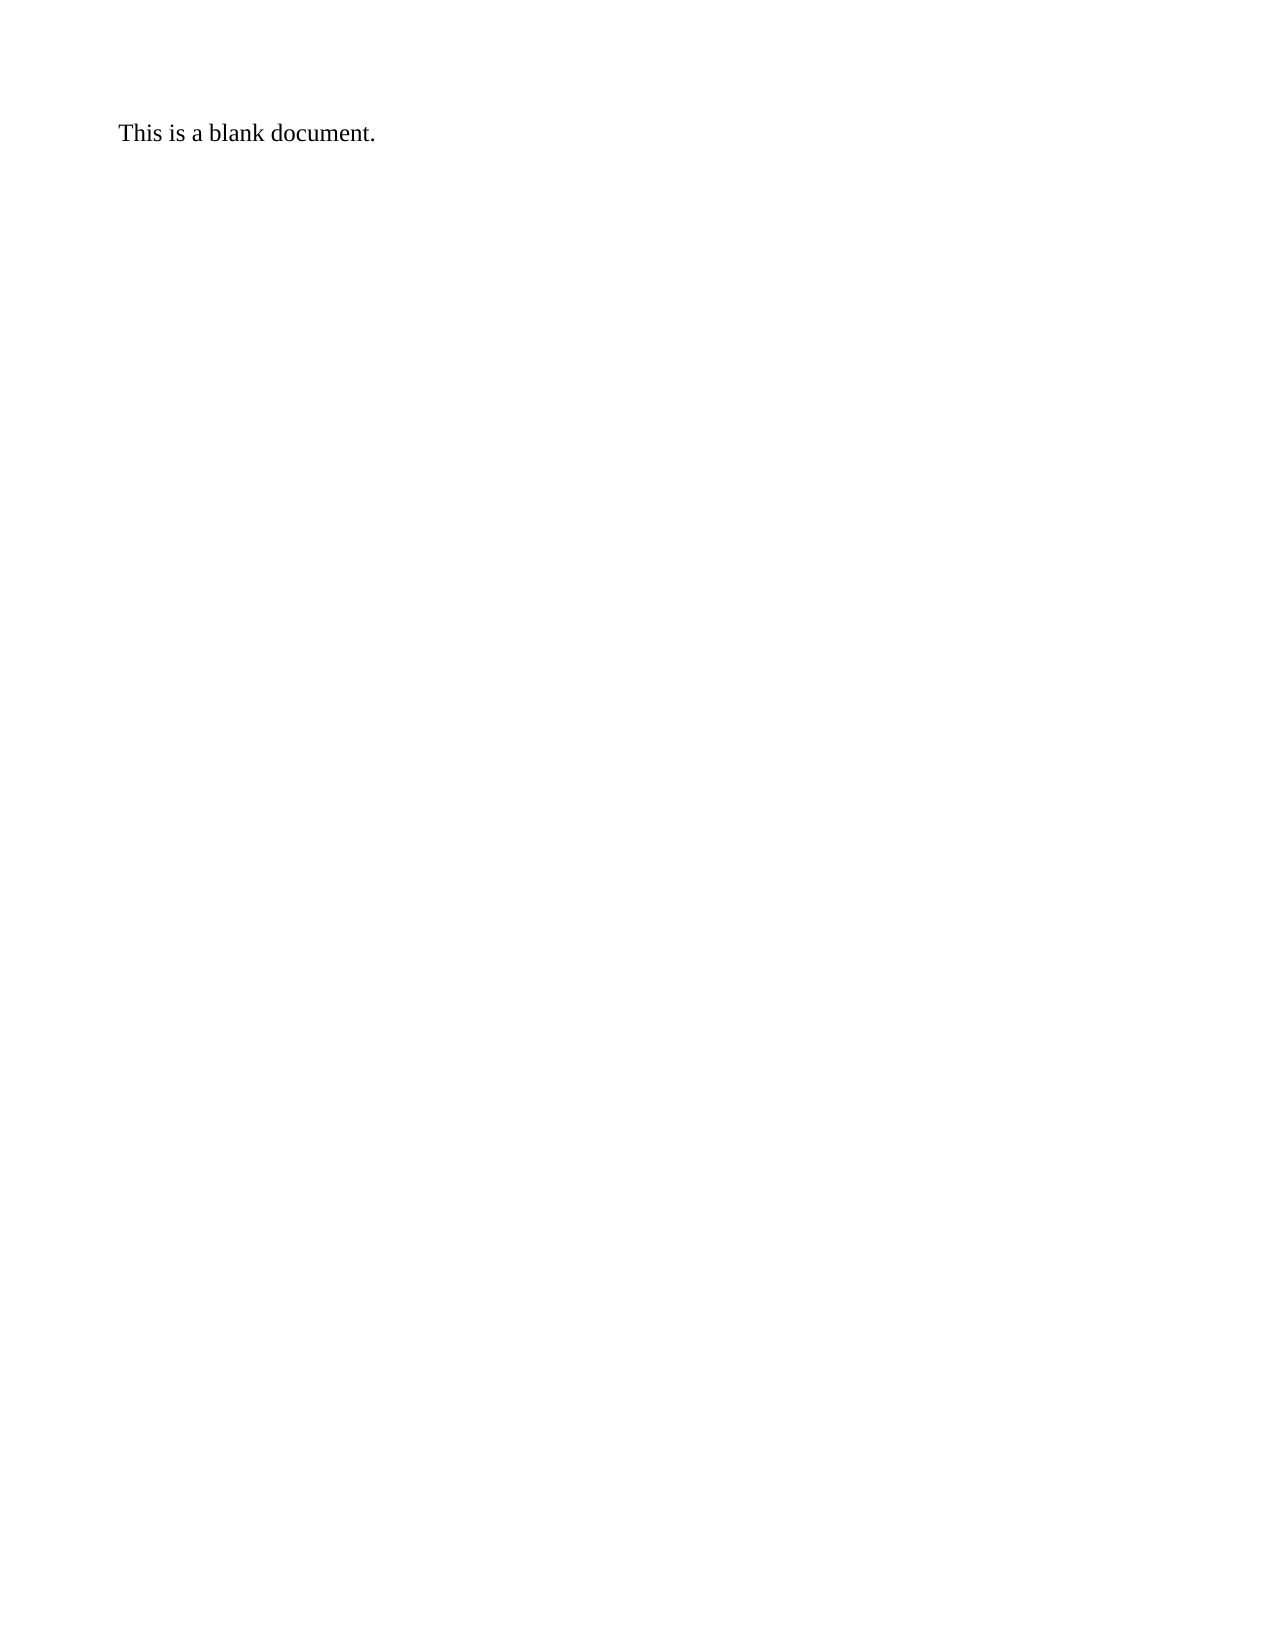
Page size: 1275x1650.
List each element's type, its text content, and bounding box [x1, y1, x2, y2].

text This is a blank document. [118, 118, 1157, 147]
